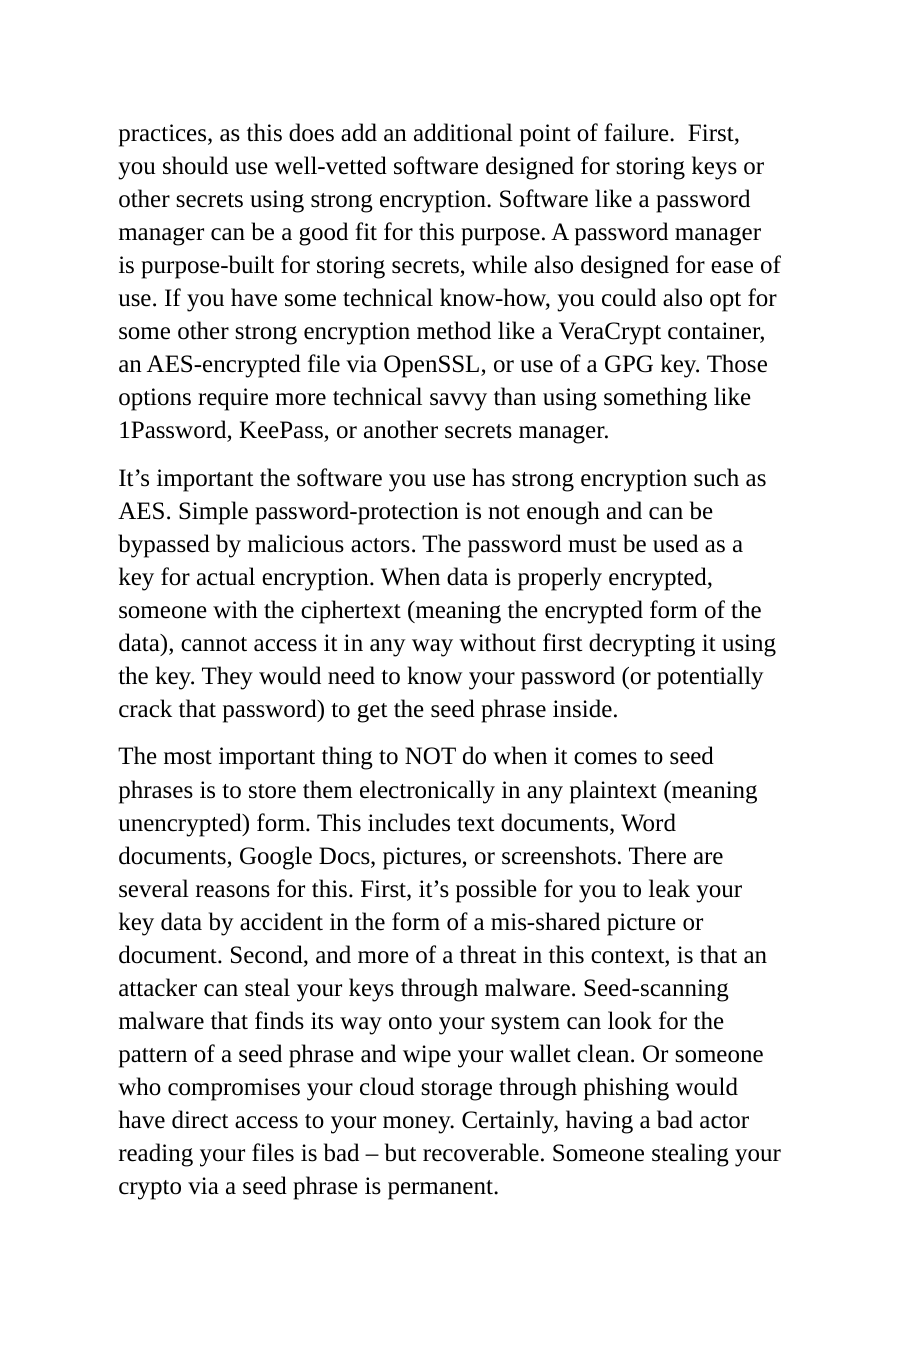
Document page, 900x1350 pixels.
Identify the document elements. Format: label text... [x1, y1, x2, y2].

text The most important thing to NOT do when it comes to seed phrases is to store them electronically in any plaintext (meaning unencrypted) form. This includes text documents, Word documents, Google Docs, pictures, or screenshots. There are several reasons for this. First, it’s possible for you to leak your key data by accident in the form of a mis-shared picture or document. Second, and more of a threat in this context, is that an attacker can steal your keys through malware. Seed-scanning malware that finds its way onto your system can look for the pattern of a seed phrase and wipe your wallet clean. Or someone who compromises your cloud storage through phishing would have direct access to your money. Certainly, having a bad actor reading your files is bad – but recoverable. Someone stealing your crypto via a seed phrase is permanent. [118, 742, 782, 1200]
text practices, as this does add an additional point of failure. First, you should use well-vetted software designed for storing keys or other secrets using strong encryption. Software like a password manager can be a good fit for this purpose. A password manager is purpose-built for storing secrets, while also designed for ease of use. If you have some technical know-how, you could also opt for some other strong encryption method like a VeraCrypt container, an AES-encrypted file via OpenSSL, or use of a GPG key. Those options require more technical savvy than using something like 1Password, KeePass, or another secrets manager. [118, 118, 782, 444]
text It’s important the software you use has strong encryption such as AES. Simple password-protection is not enough and can be bypassed by malicious actors. The password must be used as a key for actual encryption. When data is properly encrypted, someone with the ciphertext (meaning the encrypted form of the data), cannot access it in any way without first decrypting it using the key. They would need to know your password (or potentially crack that password) to get the seed phrase inside. [118, 463, 782, 723]
